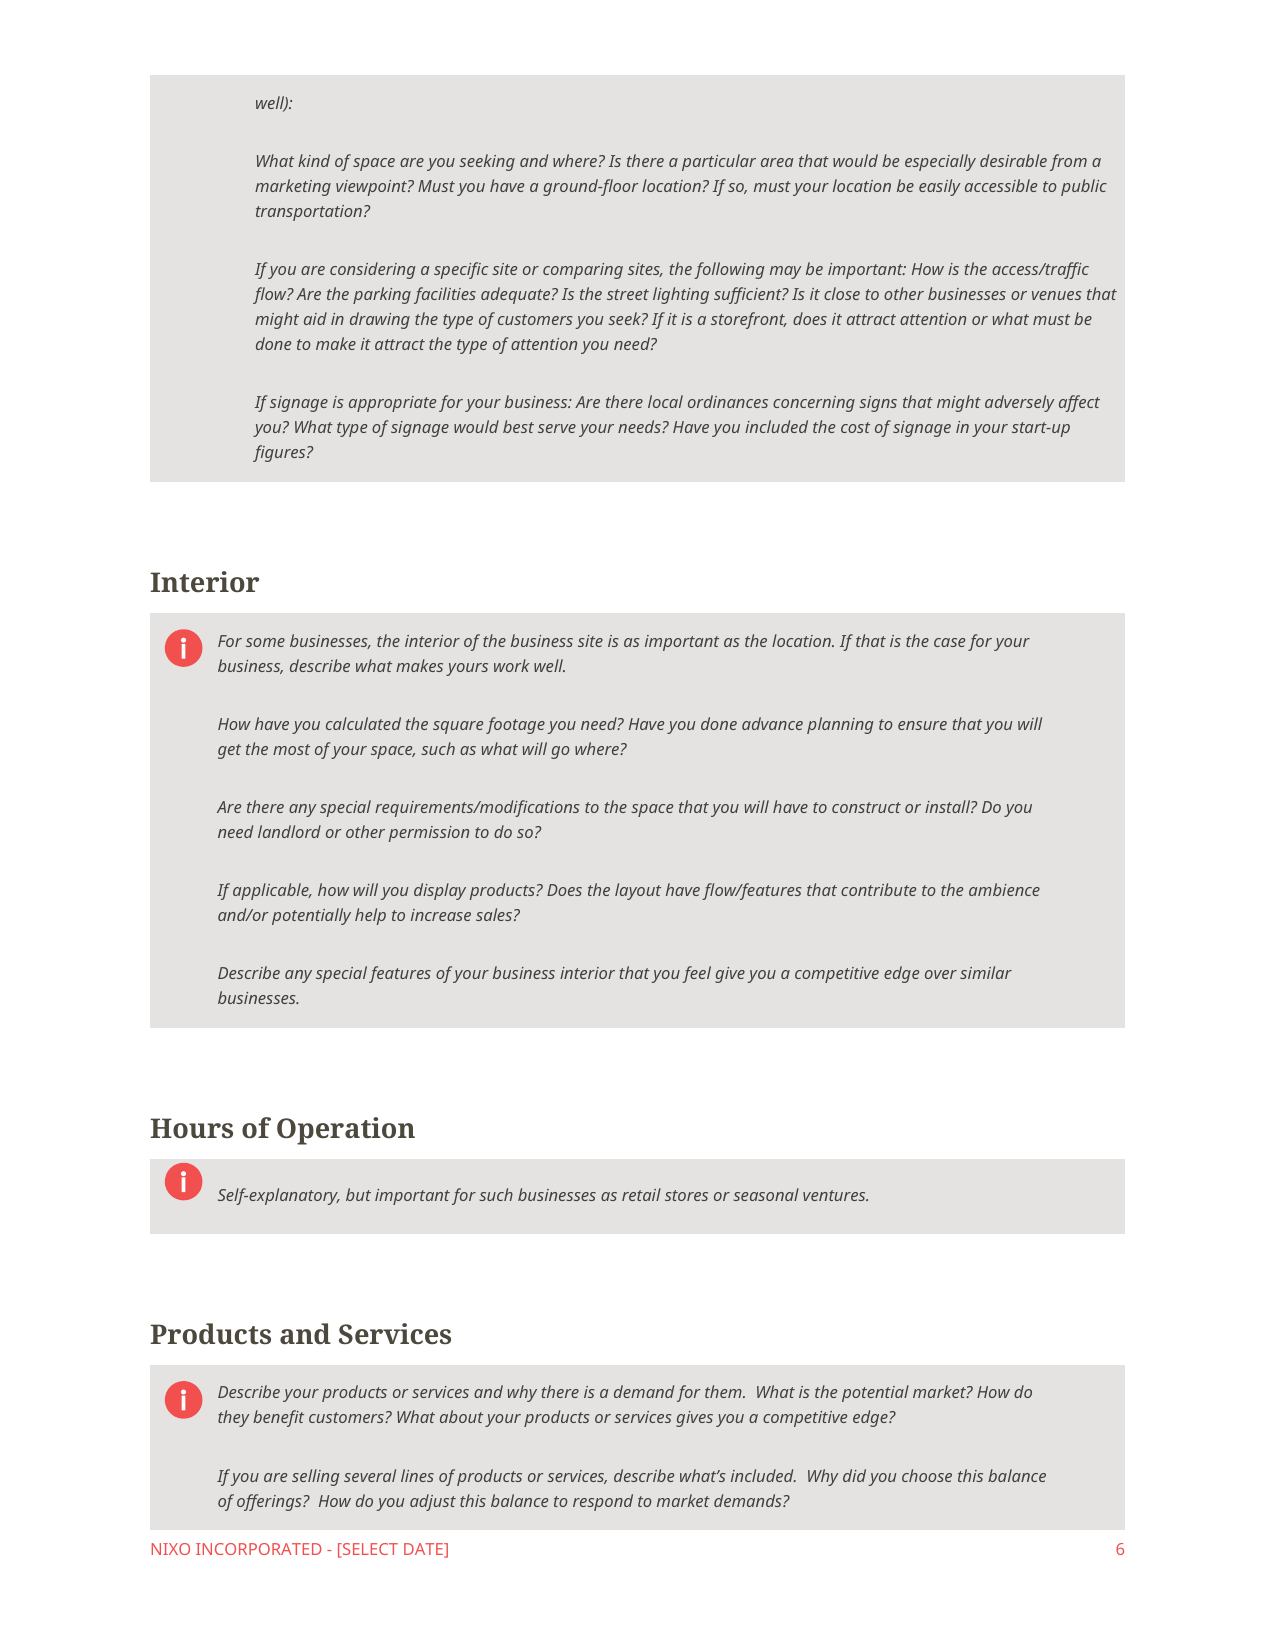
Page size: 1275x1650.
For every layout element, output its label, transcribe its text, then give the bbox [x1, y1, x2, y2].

table_header [150, 1365, 217, 1530]
table_header For some businesses, the interior of the business site is as important as the location. If that is the case for your business, describe what makes yours work well. How have you calculated the square footage you need? Have you done advance planning to ensure that you will get the most of your space, such as what will go where? Are there any special requirements/modifications to the space that you will have to construct or install? Do you need landlord or other permission to do so? If applicable, how will you display products? Does the layout have flow/features that contribute to the ambience and/or potentially help to increase sales? Describe any special features of your business interior that you feel give you a competitive edge over similar businesses. [217, 613, 1125, 1028]
table_header [150, 613, 217, 1028]
table_header [150, 1159, 217, 1234]
table_header Describe your products or services and why there is a demand for them. What is the potential market? How do they benefit customers? What about your products or services gives you a competitive edge? If you are selling several lines of products or services, describe what’s included. Why did you choose this balance of offerings? How do you adjust this balance to respond to market demands? [217, 1365, 1125, 1530]
table_header Self-explanatory, but important for such businesses as retail stores or seasonal ventures. [217, 1159, 1125, 1234]
subtitle Hours of Operation [150, 1109, 1125, 1146]
table_header well): What kind of space are you seeking and where? Is there a particular area that would be especially desirable from a marketing viewpoint? Must you have a ground-floor location? If so, must your location be easily accessible to public transportation? If you are considering a specific site or comparing sites, the following may be important: How is the access/traffic flow? Are the parking facilities adequate? Is the street lighting sufficient? Is it close to other businesses or venues that might aid in drawing the type of customers you seek? If it is a storefront, does it attract attention or what must be done to make it attract the type of attention you need? If signage is appropriate for your business: Are there local ordinances concerning signs that might adversely affect you? What type of signage would best serve your needs? Have you included the cost of signage in your start-up figures? [217, 75, 1125, 482]
subtitle Products and Services [150, 1315, 1125, 1352]
table_header [150, 75, 217, 482]
subtitle Interior [150, 563, 1125, 600]
